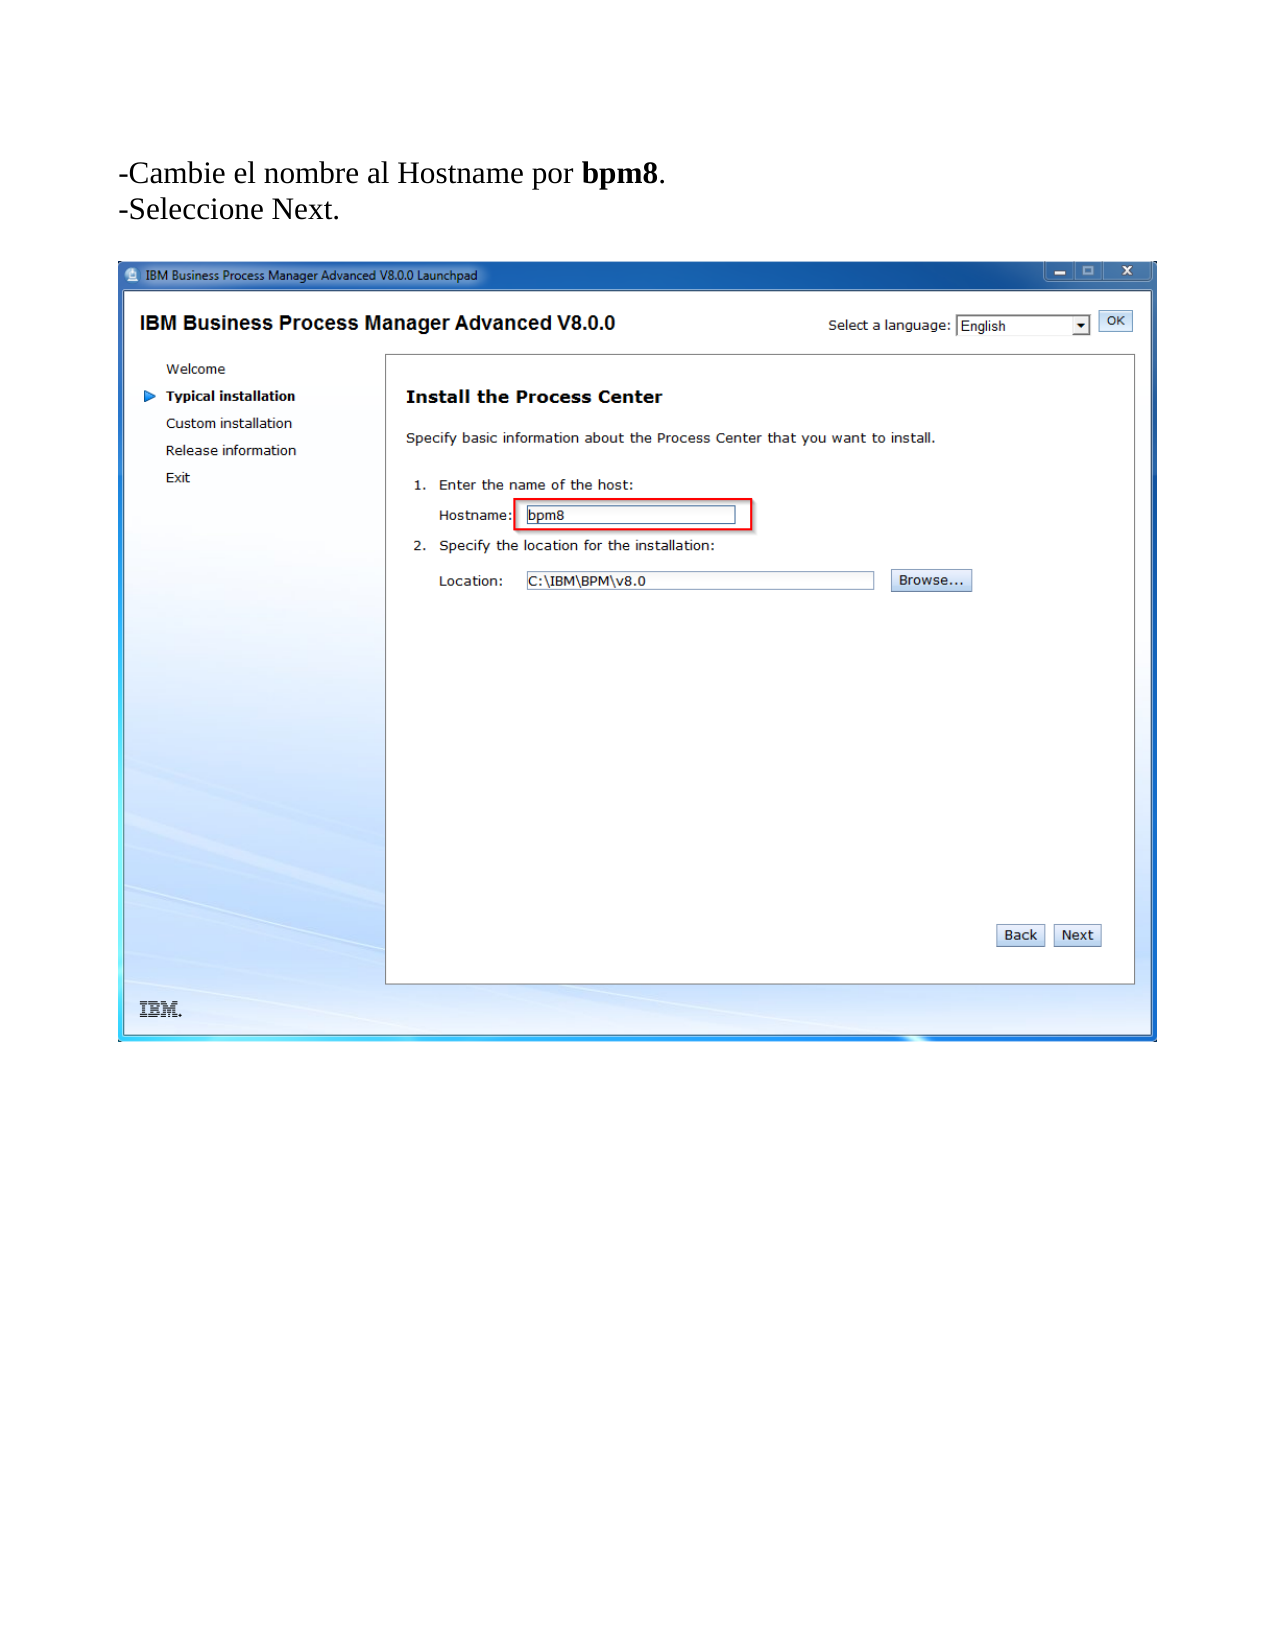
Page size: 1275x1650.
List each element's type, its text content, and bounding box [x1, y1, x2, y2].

text -Cambie el nombre al Hostname por bpm8. [118, 154, 1157, 190]
text -Seleccione Next. [118, 190, 1157, 226]
picture [118, 261, 1157, 1042]
